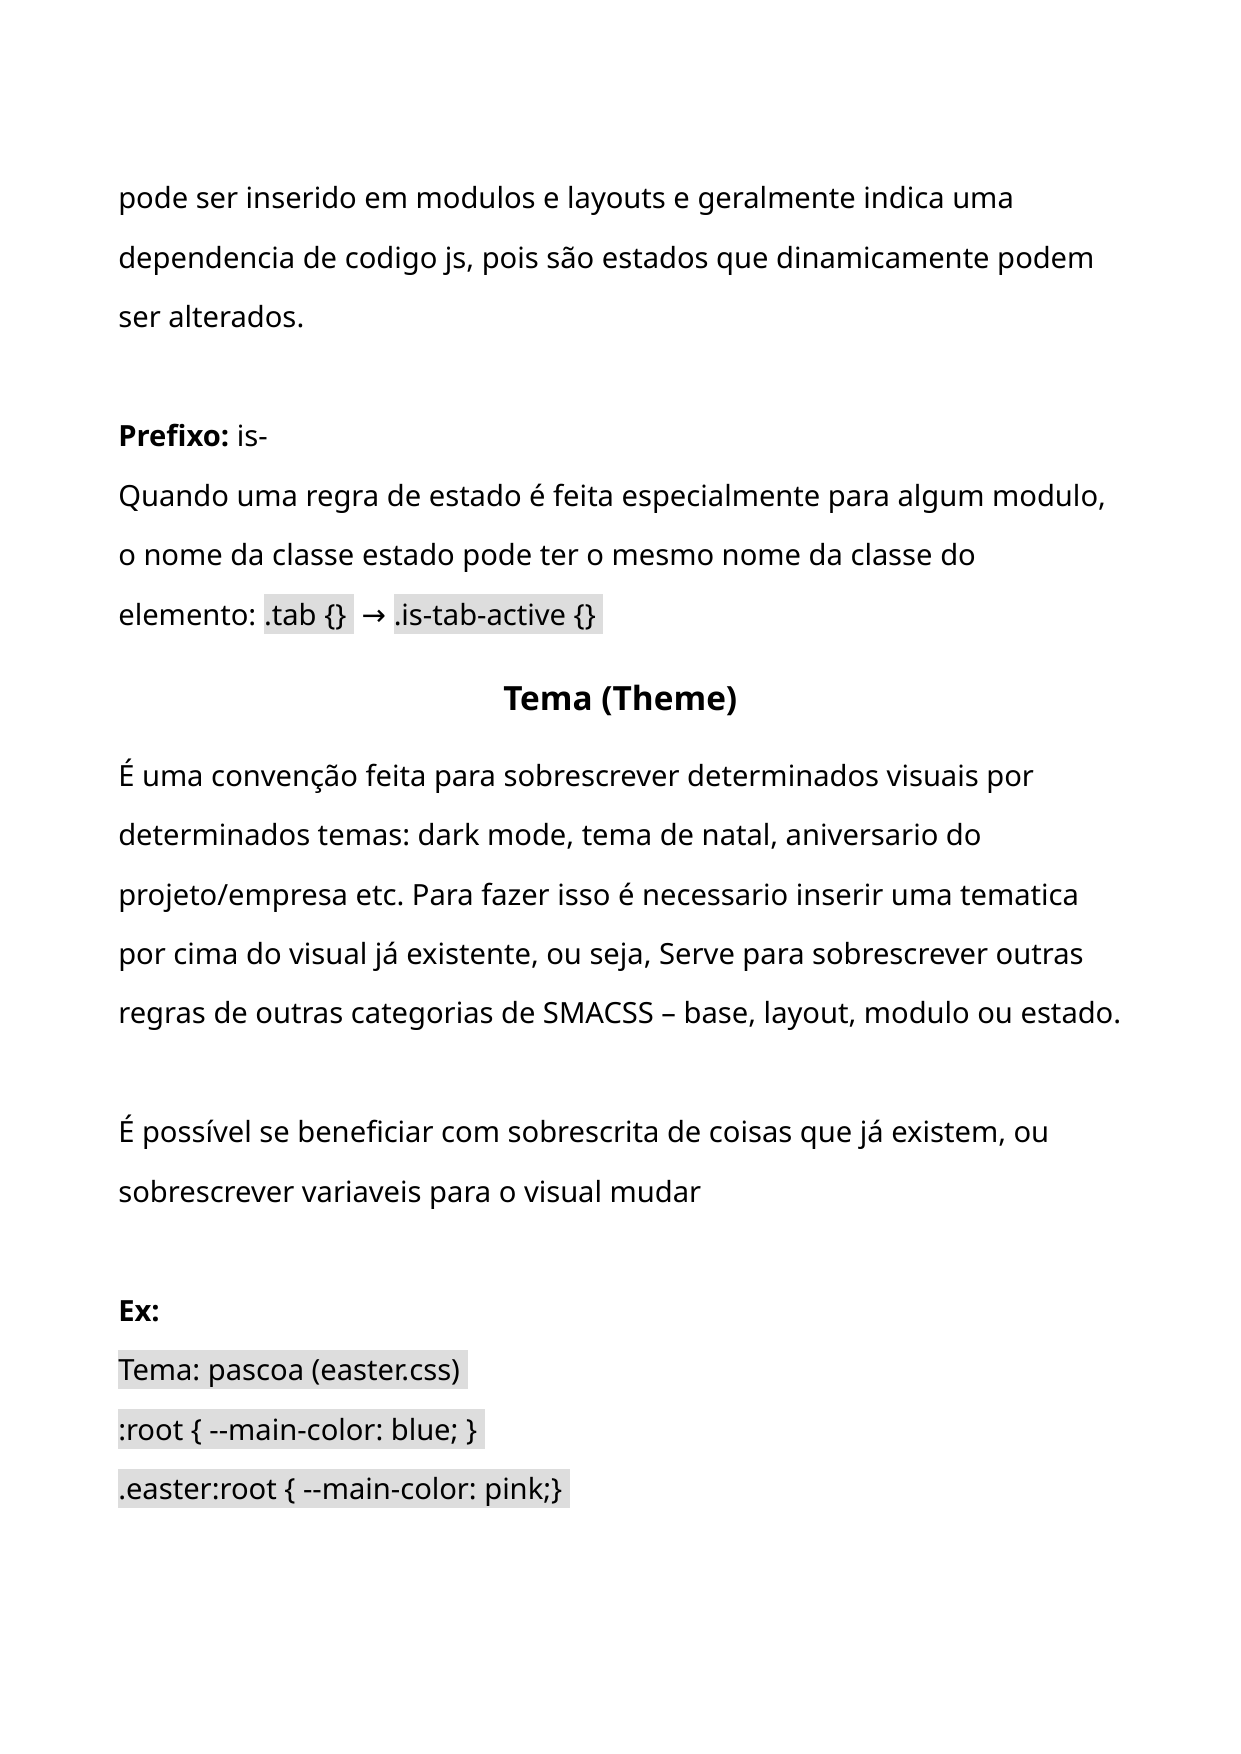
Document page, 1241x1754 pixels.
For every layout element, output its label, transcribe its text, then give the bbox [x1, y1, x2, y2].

text É possível se beneficiar com sobrescrita de coisas que já existem, ou sobrescrever variaveis para o visual mudar [118, 1112, 1122, 1211]
text É uma convenção feita para sobrescrever determinados visuais por determinados temas: dark mode, tema de natal, aniversario do projeto/empresa etc. Para fazer isso é necessario inserir uma tematica por cima do visual já existente, ou seja, Serve para sobrescrever outras regras de outras categorias de SMACSS – base, layout, modulo ou estado. [118, 755, 1122, 1032]
text Quando uma regra de estado é feita especialmente para algum modulo, o nome da classe estado pode ter o mesmo nome da classe do elemento: .tab {} → .is-tab-active {} [118, 475, 1122, 634]
text Prefixo: is- [118, 416, 1122, 455]
subtitle Tema (Theme) [118, 674, 1122, 720]
text pode ser inserido em modulos e layouts e geralmente indica uma dependencia de codigo js, pois são estados que dinamicamente podem ser alterados. [118, 178, 1122, 336]
text :root { --main-color: blue; } [118, 1409, 1122, 1449]
text .easter:root { --main-color: pink;} [118, 1469, 1122, 1508]
text Tema: pascoa (easter.css) [118, 1350, 1122, 1389]
text Ex: [118, 1290, 1122, 1330]
